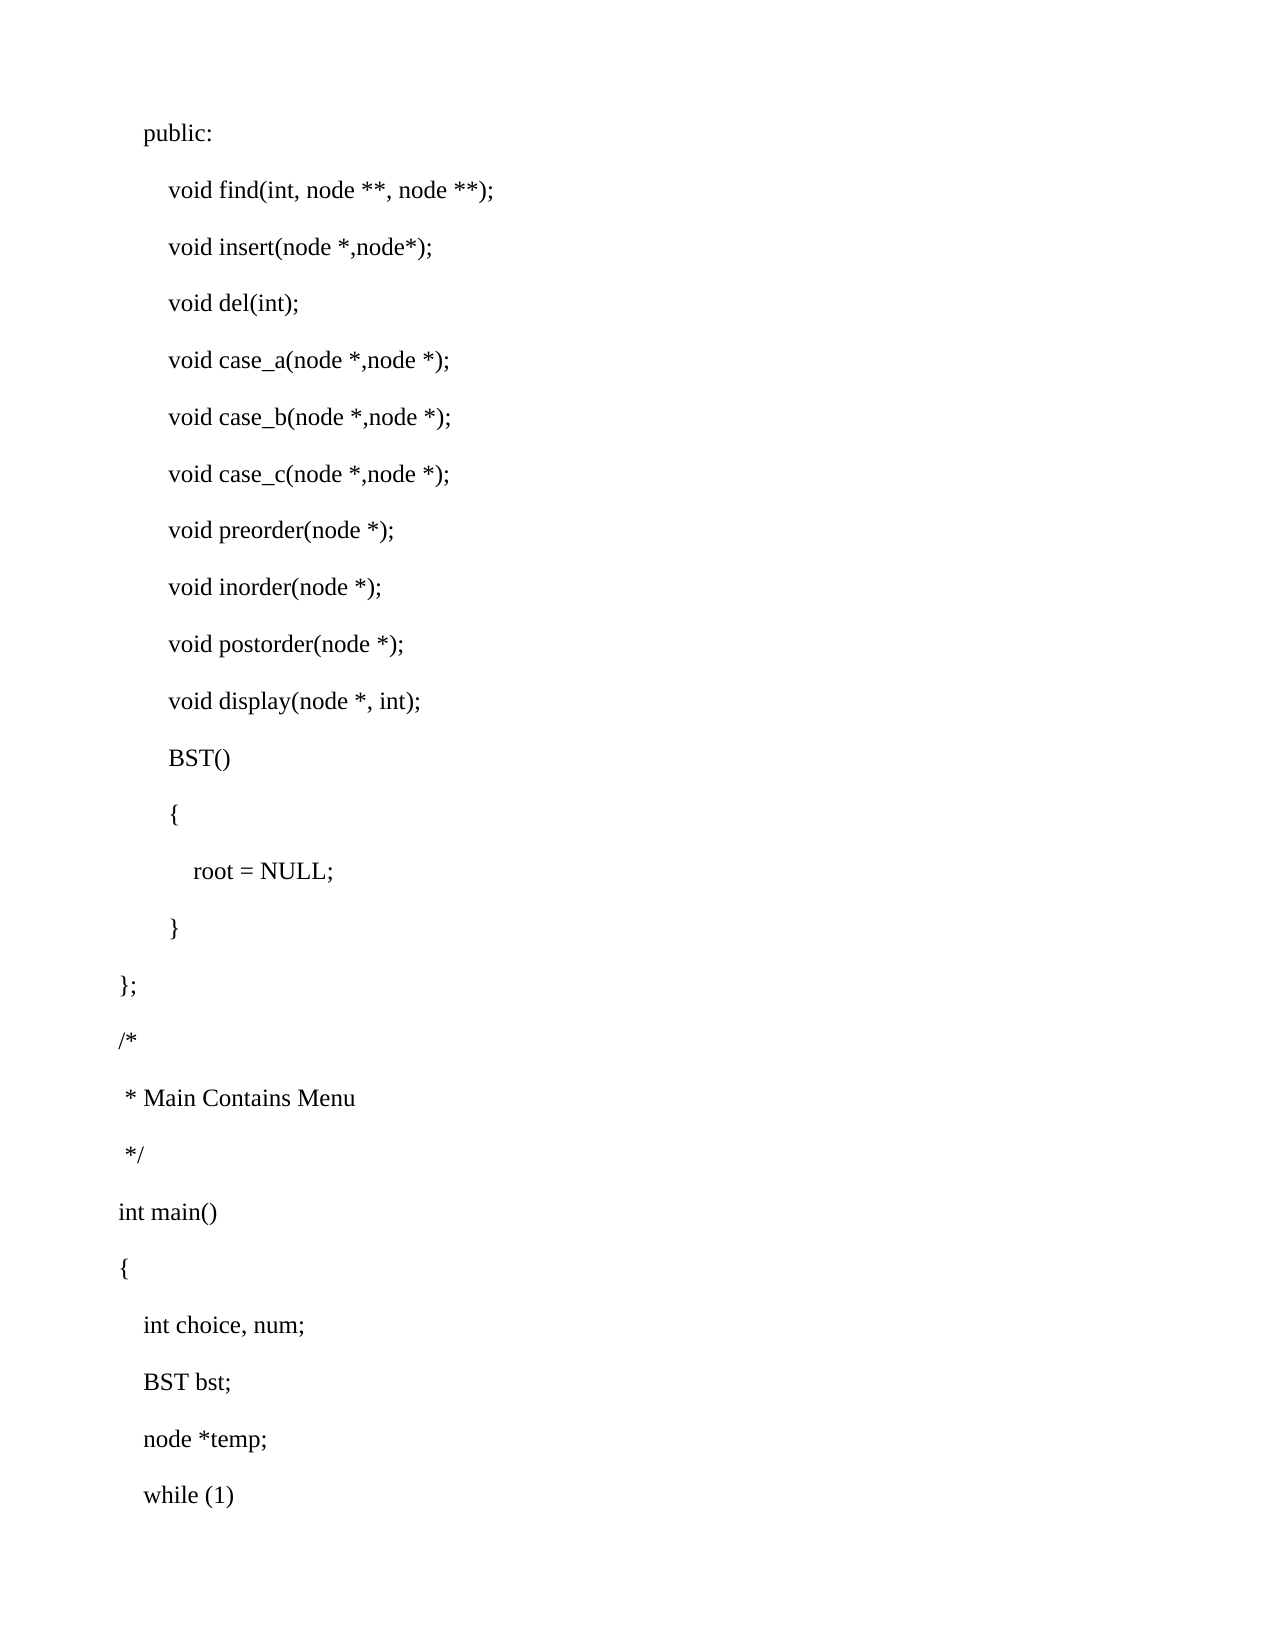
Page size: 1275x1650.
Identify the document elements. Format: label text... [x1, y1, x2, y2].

text { [118, 1253, 1157, 1282]
text void preorder(node *); [118, 516, 1157, 544]
text BST bst; [118, 1367, 1157, 1396]
text void postorder(node *); [118, 629, 1157, 658]
text void case_c(node *,node *); [118, 459, 1157, 487]
text BST() [118, 743, 1157, 771]
text node *temp; [118, 1424, 1157, 1453]
text root = NULL; [118, 856, 1157, 885]
text void inorder(node *); [118, 572, 1157, 601]
text void find(int, node **, node **); [118, 175, 1157, 204]
text } [118, 913, 1157, 942]
text { [118, 799, 1157, 828]
text public: [118, 118, 1157, 147]
text */ [118, 1140, 1157, 1169]
text while (1) [118, 1481, 1157, 1509]
text void insert(node *,node*); [118, 232, 1157, 260]
text int choice, num; [118, 1310, 1157, 1339]
text void del(int); [118, 288, 1157, 317]
text * Main Contains Menu [118, 1083, 1157, 1112]
text void case_a(node *,node *); [118, 345, 1157, 374]
text void case_b(node *,node *); [118, 402, 1157, 431]
text }; [118, 970, 1157, 998]
text int main() [118, 1197, 1157, 1226]
text /* [118, 1026, 1157, 1055]
text void display(node *, int); [118, 686, 1157, 714]
